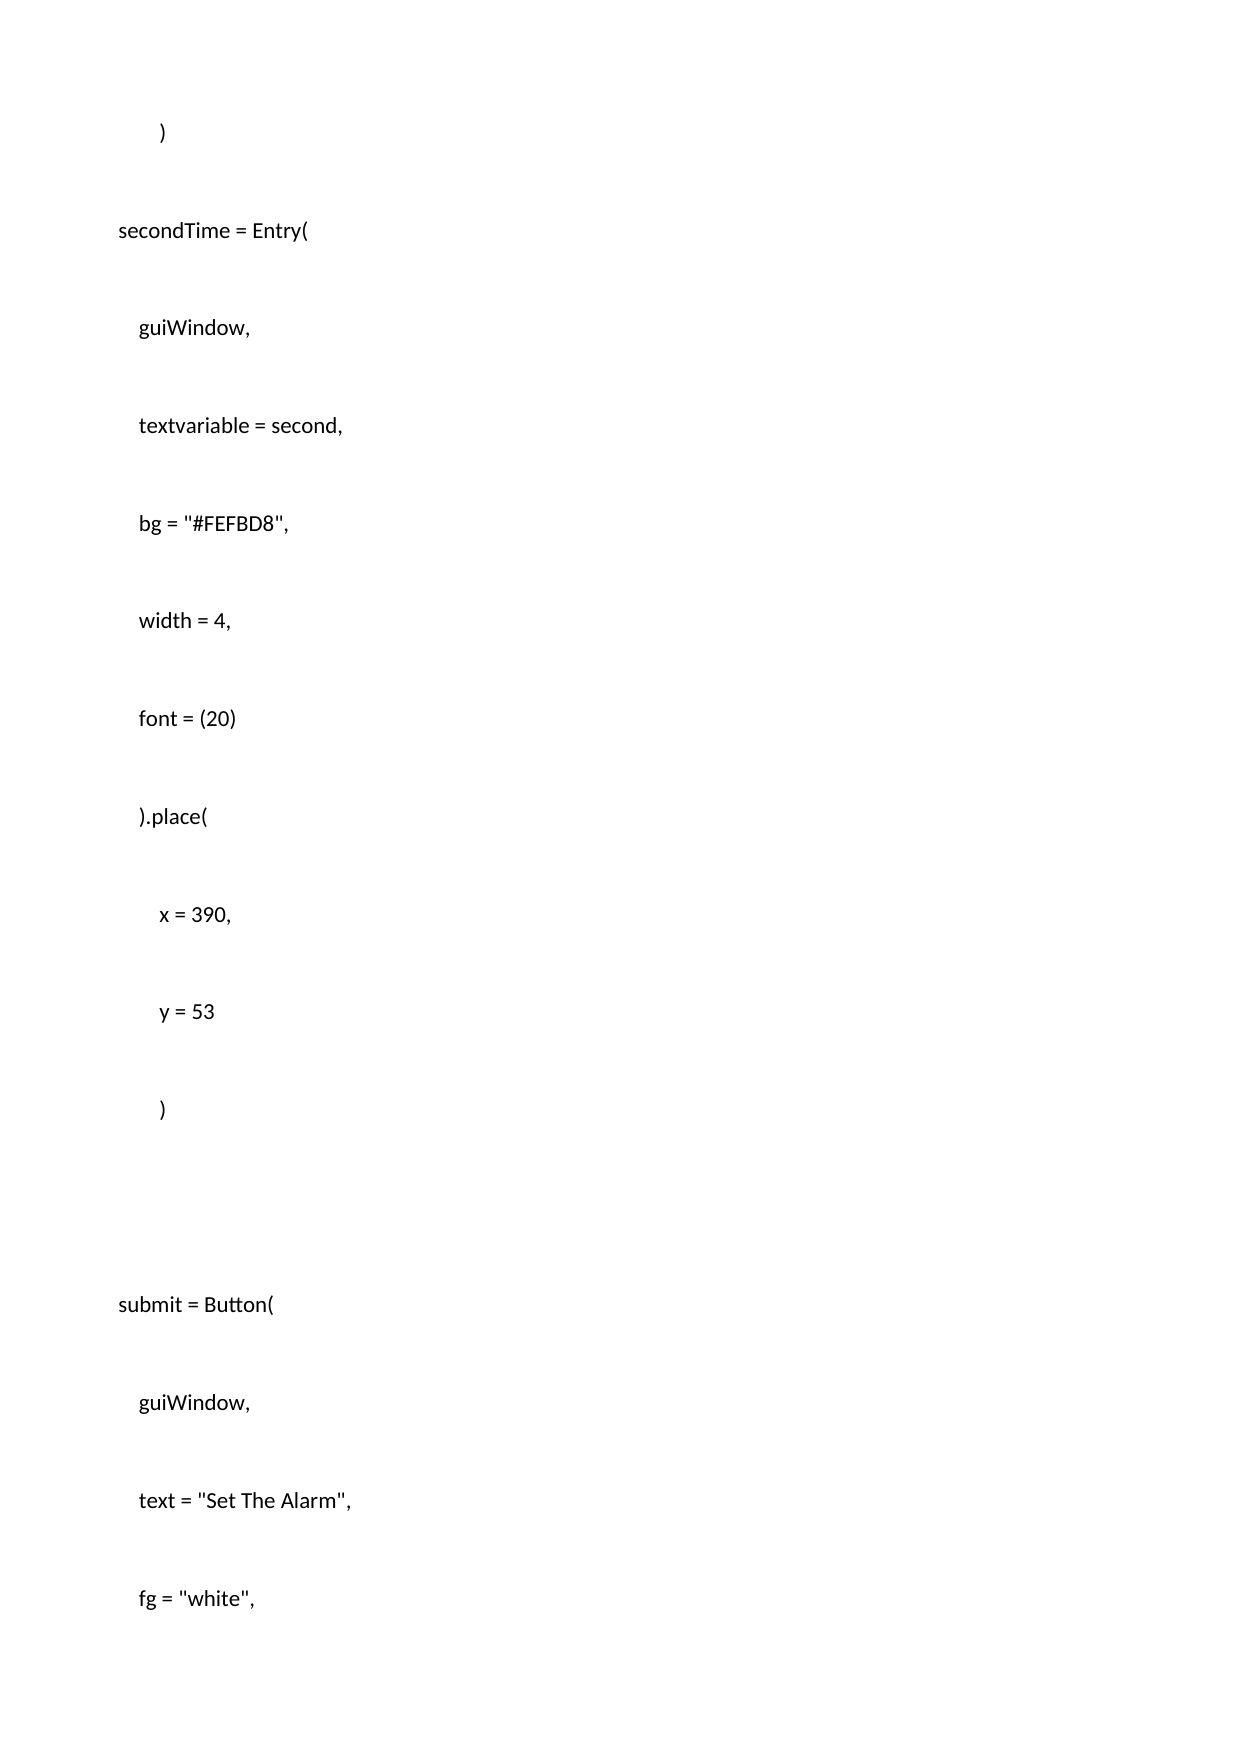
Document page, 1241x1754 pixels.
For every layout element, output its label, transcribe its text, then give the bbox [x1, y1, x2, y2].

text submit = Button( [118, 1291, 1122, 1319]
text ).place( [118, 802, 1122, 830]
text secondTime = Entry( [118, 216, 1122, 244]
text guiWindow, [118, 313, 1122, 342]
text ) [118, 118, 1122, 146]
text fg = "white", [118, 1584, 1122, 1612]
text width = 4, [118, 607, 1122, 635]
text bg = "#FEFBD8", [118, 509, 1122, 537]
text x = 390, [118, 900, 1122, 928]
text font = (20) [118, 704, 1122, 732]
text textvariable = second, [118, 411, 1122, 439]
text y = 53 [118, 997, 1122, 1026]
text ) [118, 1095, 1122, 1123]
text guiWindow, [118, 1388, 1122, 1416]
text text = "Set The Alarm", [118, 1486, 1122, 1514]
